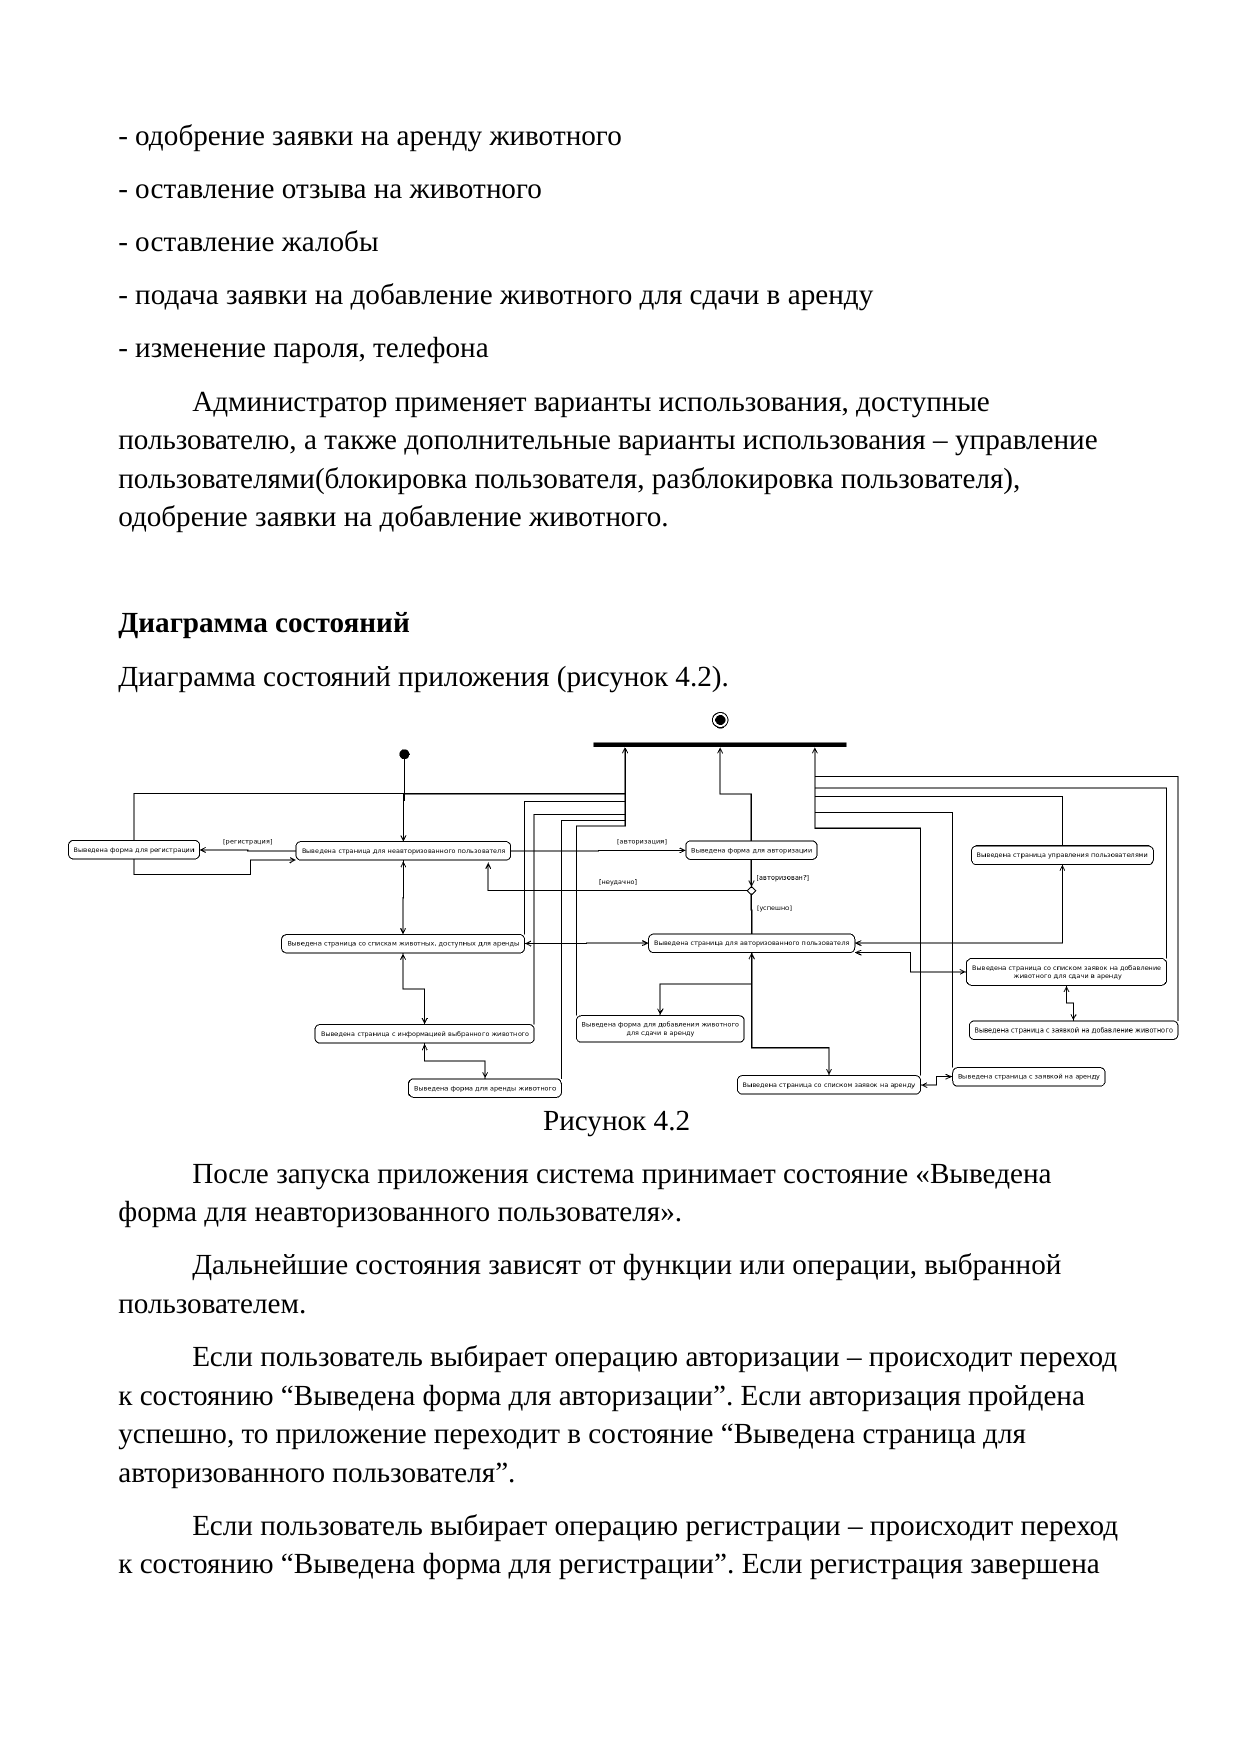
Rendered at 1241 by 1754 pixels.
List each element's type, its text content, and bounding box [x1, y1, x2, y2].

text - подача заявки на добавление животного для сдачи в аренду [118, 277, 1122, 311]
text - оставление жалобы [118, 224, 1122, 258]
text Диаграмма состояний приложения (рисунок 4.2). [118, 659, 1122, 692]
text После запуска приложения система принимает состояние «Выведена форма для неавторизованного пользователя». [118, 1156, 1122, 1228]
text Если пользователь выбирает операцию авторизации – происходит переход к состоянию “Выведена форма для авторизации”. Если авторизация пройдена успешно, то приложение переходит в состояние “Выведена страница для авторизованного пользователя”. [118, 1339, 1122, 1488]
text - изменение пароля, телефона [118, 331, 1122, 364]
text - одобрение заявки на аренду животного [118, 118, 1122, 152]
text - оставление отзыва на животного [118, 171, 1122, 205]
text Если пользователь выбирает операцию регистрации – происходит переход к состоянию “Выведена форма для регистрации”. Если регистрация завершена [118, 1508, 1122, 1580]
text Рисунок 4.2 [118, 1098, 1122, 1136]
text Дальнейшие состояния зависят от функции или операции, выбранной пользователем. [118, 1247, 1122, 1319]
text Диаграмма состояний [118, 606, 1122, 639]
picture [67, 711, 1183, 1098]
text Администратор применяет варианты использования, доступные пользователю, а также дополнительные варианты использования – управление пользователями(блокировка пользователя, разблокировка пользователя), одобрение заявки на добавление животного. [118, 384, 1122, 533]
